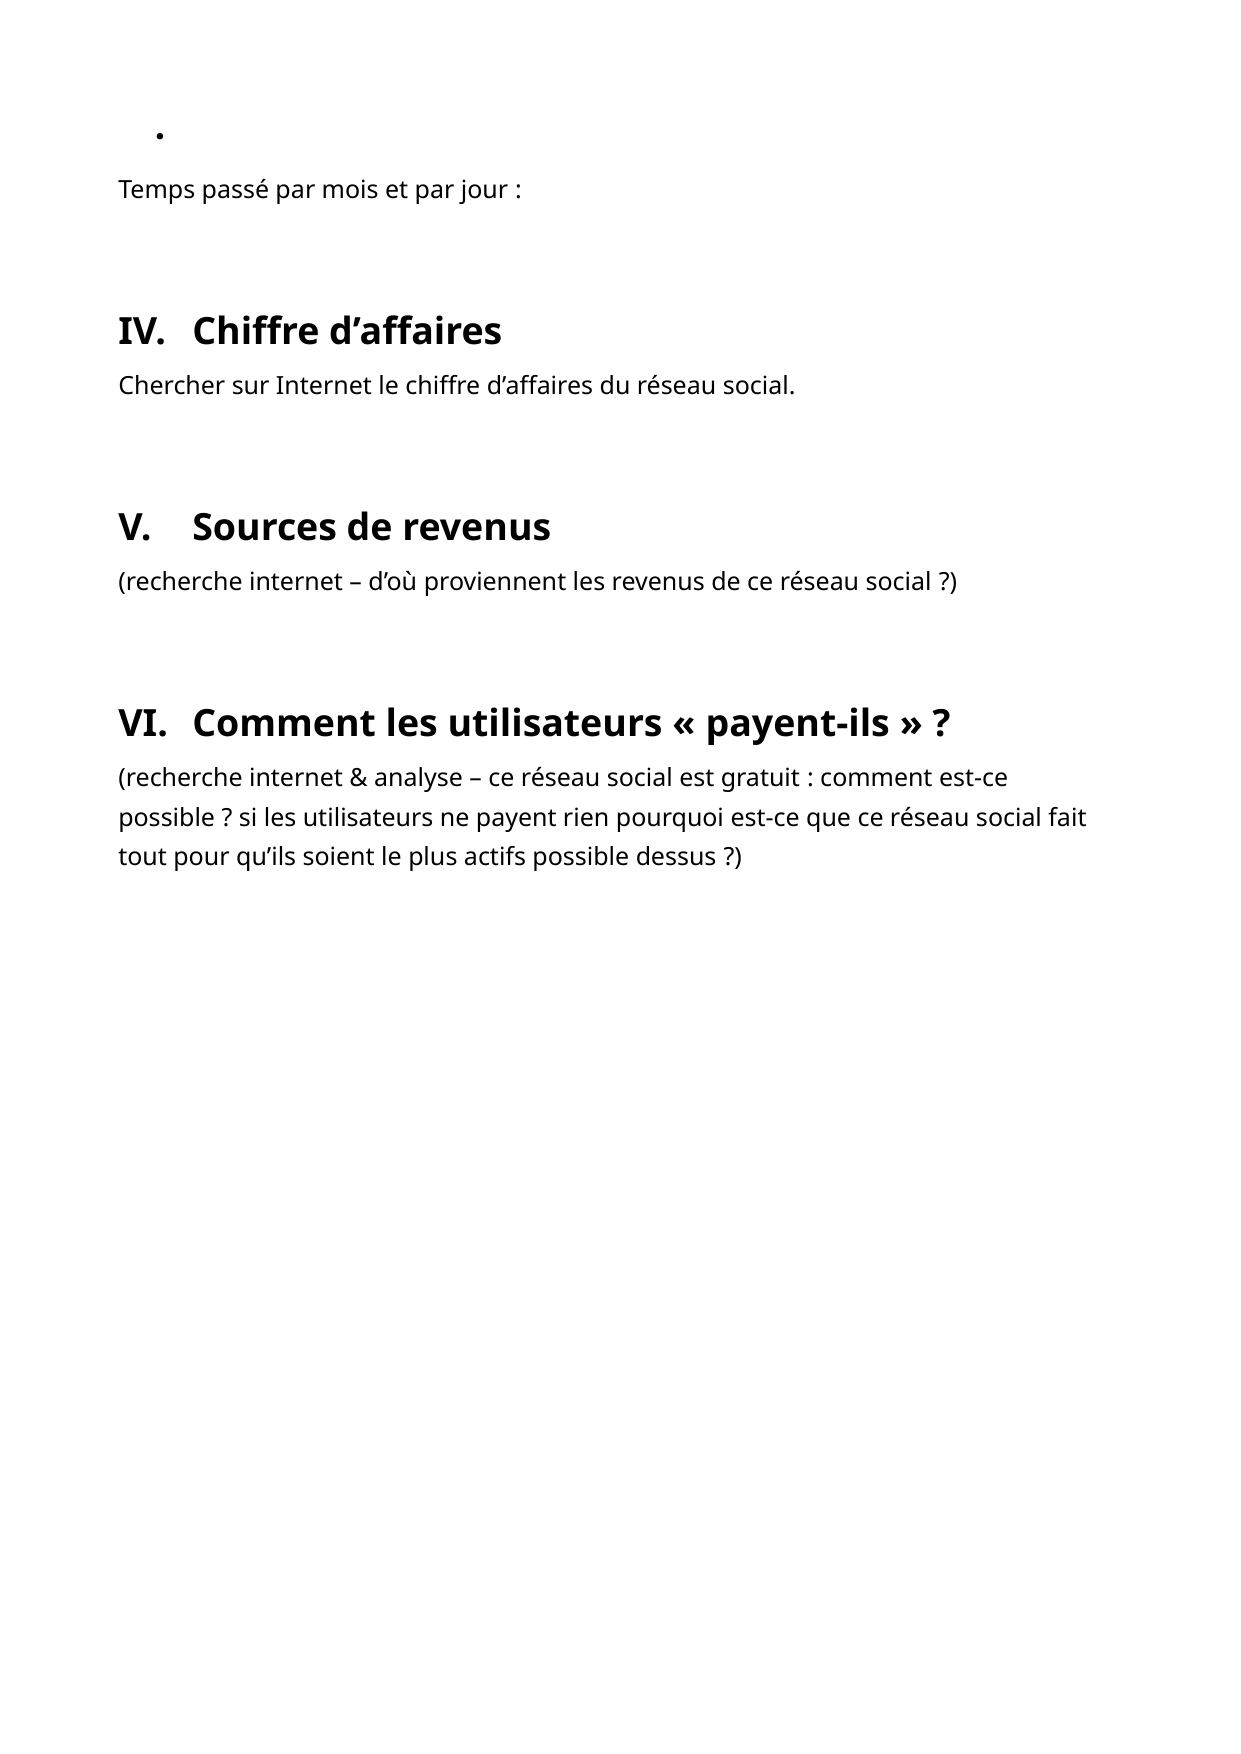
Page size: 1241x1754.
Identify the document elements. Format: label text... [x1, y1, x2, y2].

text Chercher sur Internet le chiffre d’affaires du réseau social. [118, 368, 1122, 402]
subtitle Comment les utilisateurs « payent-ils » ? [118, 696, 1122, 747]
text (recherche internet & analyse – ce réseau social est gratuit : comment est-ce possible ? si les utilisateurs ne payent rien pourquoi est-ce que ce réseau social fait tout pour qu’ils soient le plus actifs possible dessus ?) [118, 760, 1122, 872]
text Temps passé par mois et par jour : [118, 172, 1122, 206]
text (recherche internet – d’où proviennent les revenus de ce réseau social ?) [118, 564, 1122, 598]
subtitle Chiffre d’affaires [118, 304, 1122, 355]
subtitle Sources de revenus [118, 500, 1122, 551]
